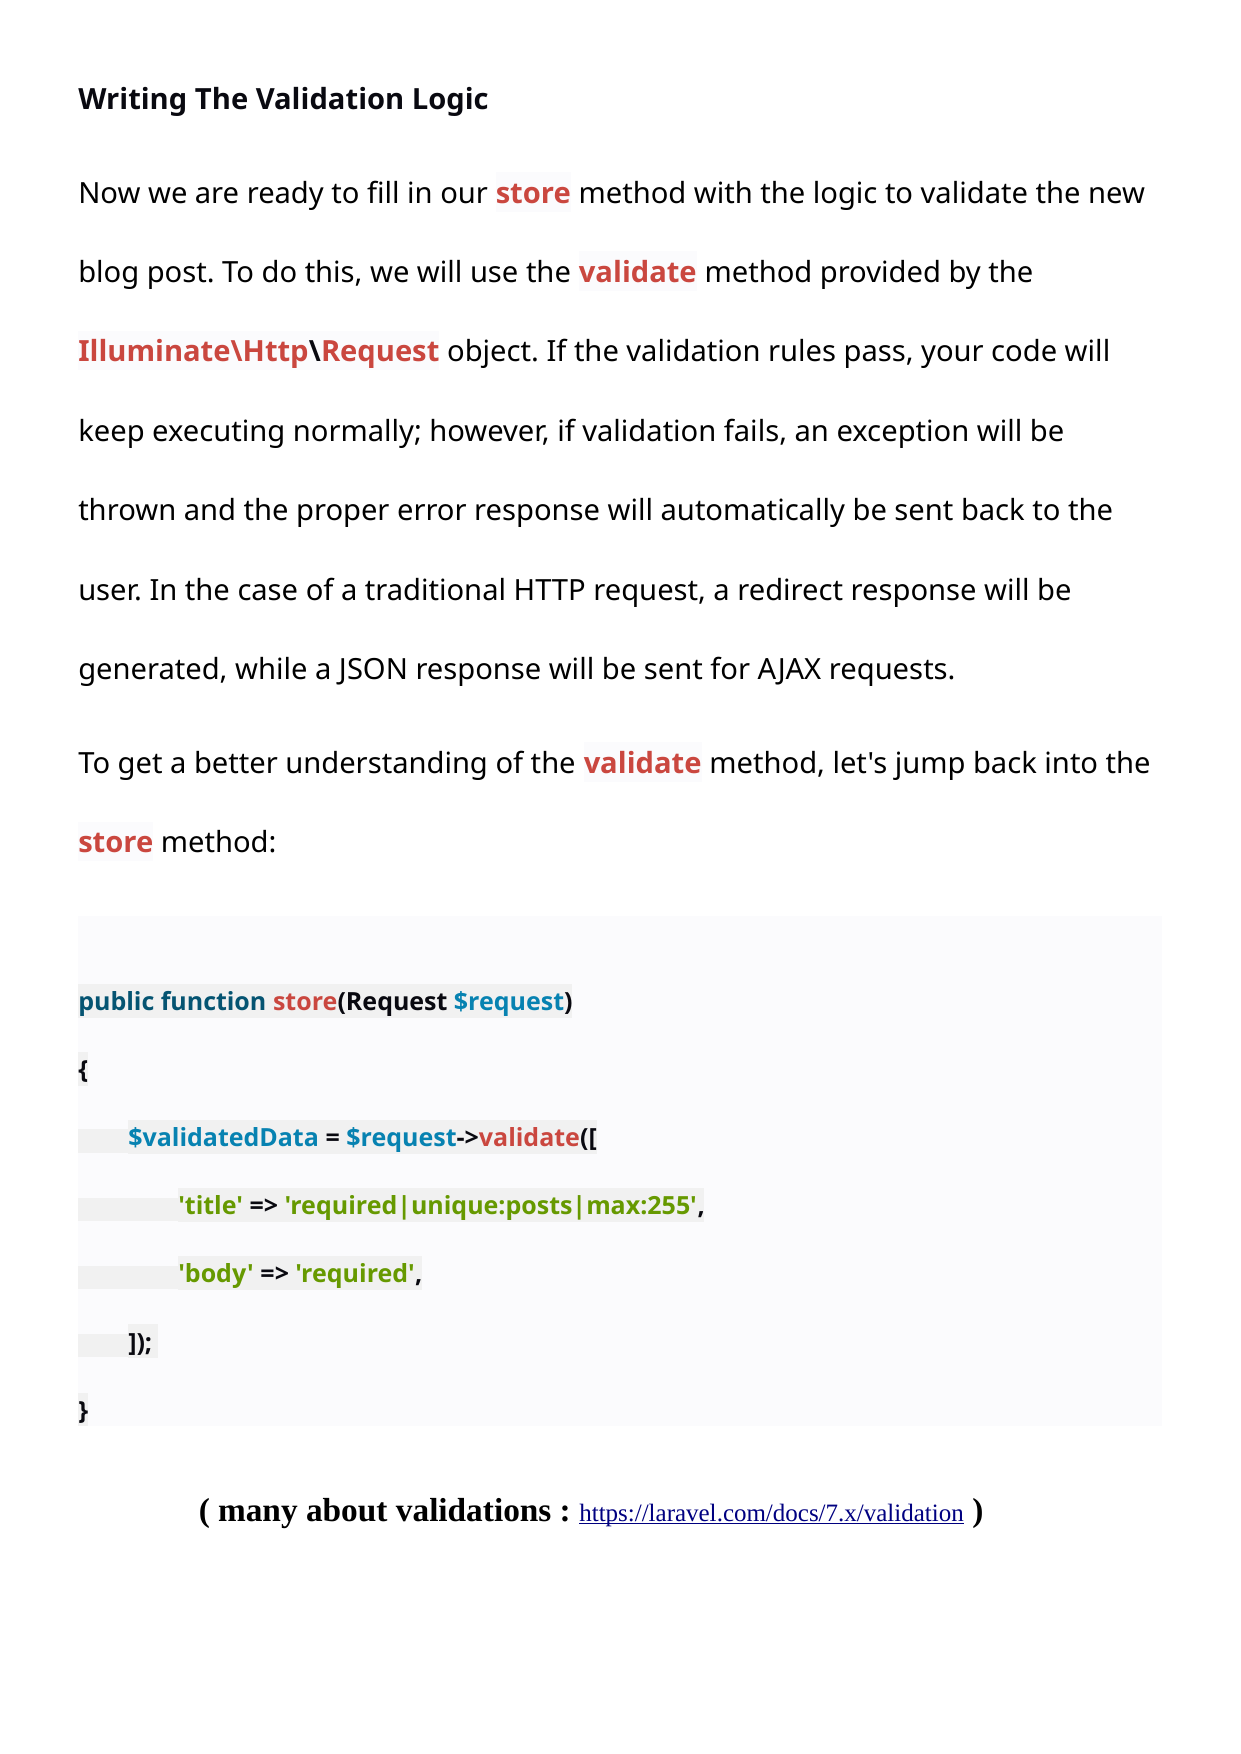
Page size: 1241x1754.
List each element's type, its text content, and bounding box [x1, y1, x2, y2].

text { [78, 1052, 1162, 1086]
text ]); [78, 1324, 1162, 1358]
text 'title' => 'required|unique:posts|max:255', [78, 1188, 1162, 1222]
text Now we are ready to fill in our store method with the logic to validate the new blog post. To do this, we will use the validate method provided by the Illuminate\Http\Request object. If the validation rules pass, your code will keep executing normally; however, if validation fails, an exception will be thrown and the proper error response will automatically be sent back to the user. In the case of a traditional HTTP request, a redirect response will be generated, while a JSON response will be sent for AJAX requests. [78, 172, 1162, 688]
text To get a better understanding of the validate method, let's jump back into the store method: [78, 742, 1162, 861]
text 'body' => 'required', [78, 1256, 1162, 1290]
text ( many about validations : https://laravel.com/docs/7.x/validation ) [78, 1490, 1103, 1586]
text public function store(Request $request) [78, 984, 1162, 1018]
subtitle Writing The Validation Logic [78, 78, 1103, 118]
text $validatedData = $request->validate([ [78, 1120, 1162, 1154]
text } [78, 1392, 1162, 1426]
